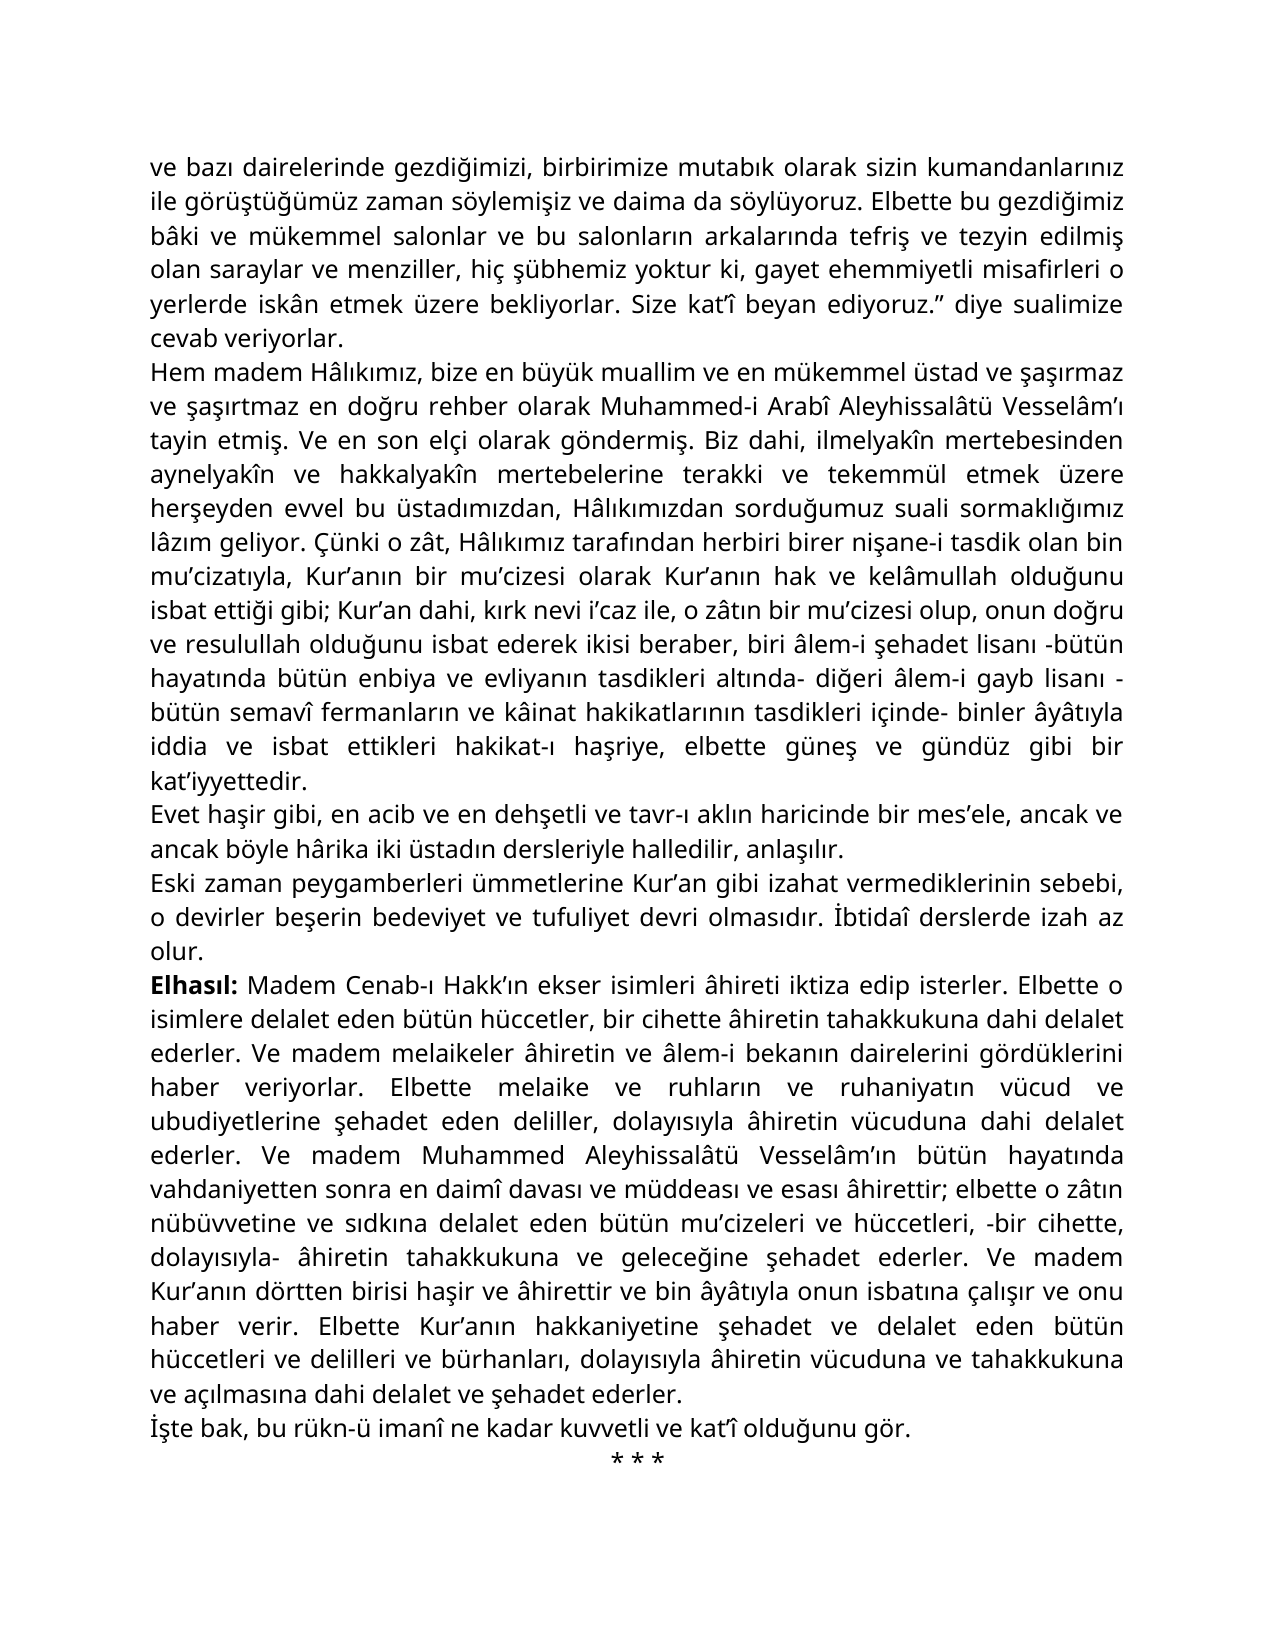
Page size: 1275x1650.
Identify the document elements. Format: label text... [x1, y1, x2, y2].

text Hem madem Hâlıkımız, bize en büyük muallim ve en mükemmel üstad ve şaşırmaz ve şaşırtmaz en doğru rehber olarak Muhammed-i Arabî Aleyhissalâtü Vesselâm’ı tayin etmiş. Ve en son elçi olarak göndermiş. Biz dahi, ilmelyakîn mertebesinden aynelyakîn ve hakkalyakîn mertebelerine terakki ve tekemmül etmek üzere herşeyden evvel bu üstadımızdan, Hâlıkımızdan sorduğumuz suali sormaklığımız lâzım geliyor. Çünki o zât, Hâlıkımız tarafından herbiri birer nişane-i tasdik olan bin mu’cizatıyla, Kur’anın bir mu’cizesi olarak Kur’anın hak ve kelâmullah olduğunu isbat ettiği gibi; Kur’an dahi, kırk nevi i’caz ile, o zâtın bir mu’cizesi olup, onun doğru ve resulullah olduğunu isbat ederek ikisi beraber, biri âlem-i şehadet lisanı -bütün hayatında bütün enbiya ve evliyanın tasdikleri altında- diğeri âlem-i gayb lisanı -bütün semavî fermanların ve kâinat hakikatlarının tasdikleri içinde- binler âyâtıyla iddia ve isbat ettikleri hakikat-ı haşriye, elbette güneş ve gündüz gibi bir kat’iyyettedir. [150, 354, 1125, 797]
text * * * [150, 1444, 1125, 1478]
text ve bazı dairelerinde gezdiğimizi, birbirimize mutabık olarak sizin kumandanlarınız ile görüştüğümüz zaman söylemişiz ve daima da söylüyoruz. Elbette bu gezdiğimiz bâki ve mükemmel salonlar ve bu salonların arkalarında tefriş ve tezyin edilmiş olan saraylar ve menziller, hiç şübhemiz yoktur ki, gayet ehemmiyetli misafirleri o yerlerde iskân etmek üzere bekliyorlar. Size kat’î beyan ediyoruz.” diye sualimize cevab veriyorlar. [150, 150, 1125, 354]
text Eski zaman peygamberleri ümmetlerine Kur’an gibi izahat vermediklerinin sebebi, o devirler beşerin bedeviyet ve tufuliyet devri olmasıdır. İbtidaî derslerde izah az olur. [150, 865, 1125, 967]
text İşte bak, bu rükn-ü imanî ne kadar kuvvetli ve kat’î olduğunu gör. [150, 1410, 1125, 1444]
text Evet haşir gibi, en acib ve en dehşetli ve tavr-ı aklın haricinde bir mes’ele, ancak ve ancak böyle hârika iki üstadın dersleriyle halledilir, anlaşılır. [150, 797, 1125, 865]
text Elhasıl: Madem Cenab-ı Hakk’ın ekser isimleri âhireti iktiza edip isterler. Elbette o isimlere delalet eden bütün hüccetler, bir cihette âhiretin tahakkukuna dahi delalet ederler. Ve madem melaikeler âhiretin ve âlem-i bekanın dairelerini gördüklerini haber veriyorlar. Elbette melaike ve ruhların ve ruhaniyatın vücud ve ubudiyetlerine şehadet eden deliller, dolayısıyla âhiretin vücuduna dahi delalet ederler. Ve madem Muhammed Aleyhissalâtü Vesselâm’ın bütün hayatında vahdaniyetten sonra en daimî davası ve müddeası ve esası âhirettir; elbette o zâtın nübüvvetine ve sıdkına delalet eden bütün mu’cizeleri ve hüccetleri, -bir cihette, dolayısıyla- âhiretin tahakkukuna ve geleceğine şehadet ederler. Ve madem Kur’anın dörtten birisi haşir ve âhirettir ve bin âyâtıyla onun isbatına çalışır ve onu haber verir. Elbette Kur’anın hakkaniyetine şehadet ve delalet eden bütün hüccetleri ve delilleri ve bürhanları, dolayısıyla âhiretin vücuduna ve tahakkukuna ve açılmasına dahi delalet ve şehadet ederler. [150, 967, 1125, 1410]
